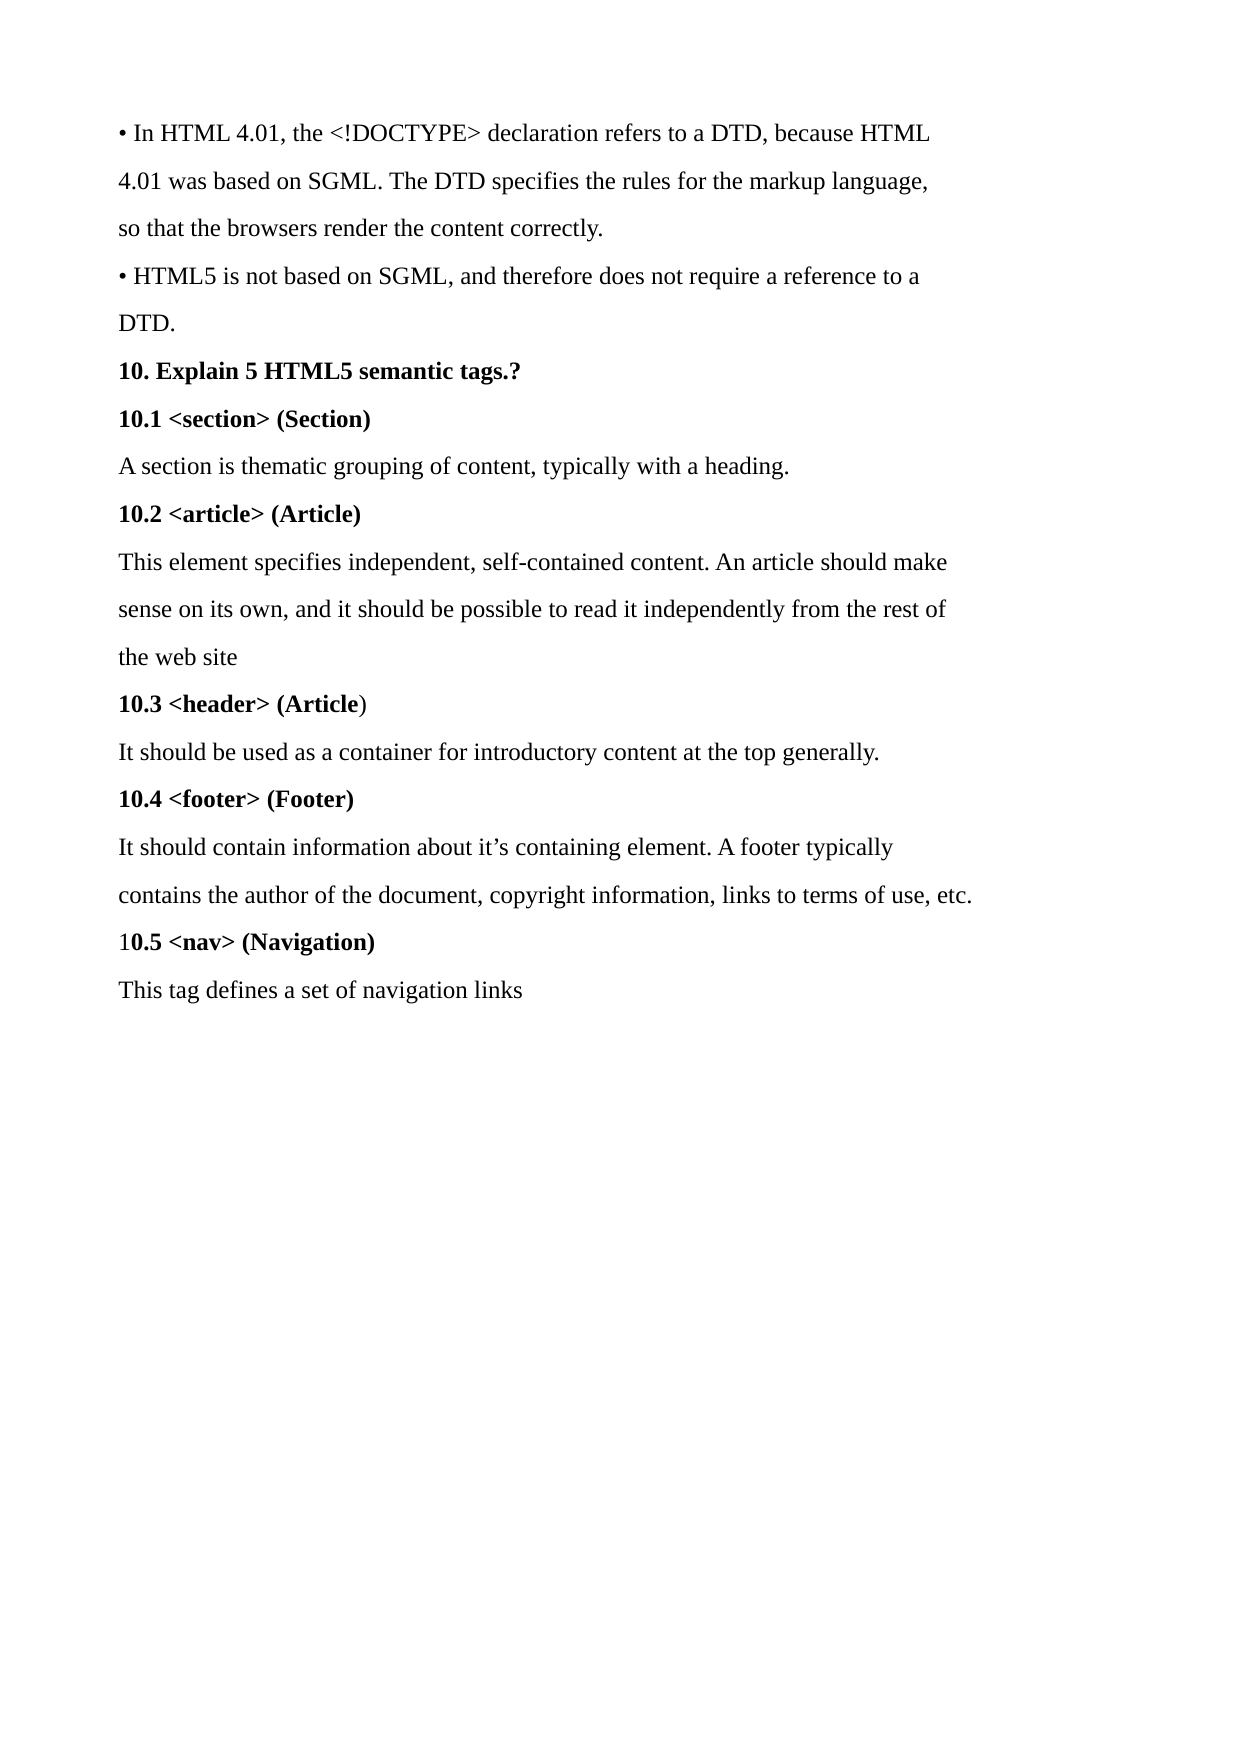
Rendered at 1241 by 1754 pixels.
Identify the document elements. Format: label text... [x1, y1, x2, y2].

text It should contain information about it’s containing element. A footer typically [118, 832, 1122, 861]
text 10.1 <section> (Section) [118, 404, 1122, 432]
text contains the author of the document, copyright information, links to terms of use, etc. [118, 880, 1122, 908]
text 4.01 was based on SGML. The DTD specifies the rules for the markup language, [118, 166, 1122, 194]
text sense on its own, and it should be possible to read it independently from the rest of [118, 594, 1122, 623]
text 10. Explain 5 HTML5 semantic tags.? [118, 356, 1122, 385]
text This element specifies independent, self-contained content. An article should make [118, 547, 1122, 575]
text the web site [118, 642, 1122, 671]
text A section is thematic grouping of content, typically with a heading. [118, 451, 1122, 480]
text so that the browsers render the content correctly. [118, 213, 1122, 242]
text 10.2 <article> (Article) [118, 499, 1122, 528]
text 10.3 <header> (Article) [118, 689, 1122, 718]
text • In HTML 4.01, the <!DOCTYPE> declaration refers to a DTD, because HTML [118, 118, 1122, 147]
text It should be used as a container for introductory content at the top generally. [118, 737, 1122, 766]
text This tag defines a set of navigation links [118, 975, 1122, 1004]
text 10.5 <nav> (Navigation) [118, 927, 1122, 956]
text • HTML5 is not based on SGML, and therefore does not require a reference to a [118, 261, 1122, 290]
text DTD. [118, 308, 1122, 337]
text 10.4 <footer> (Footer) [118, 784, 1122, 813]
